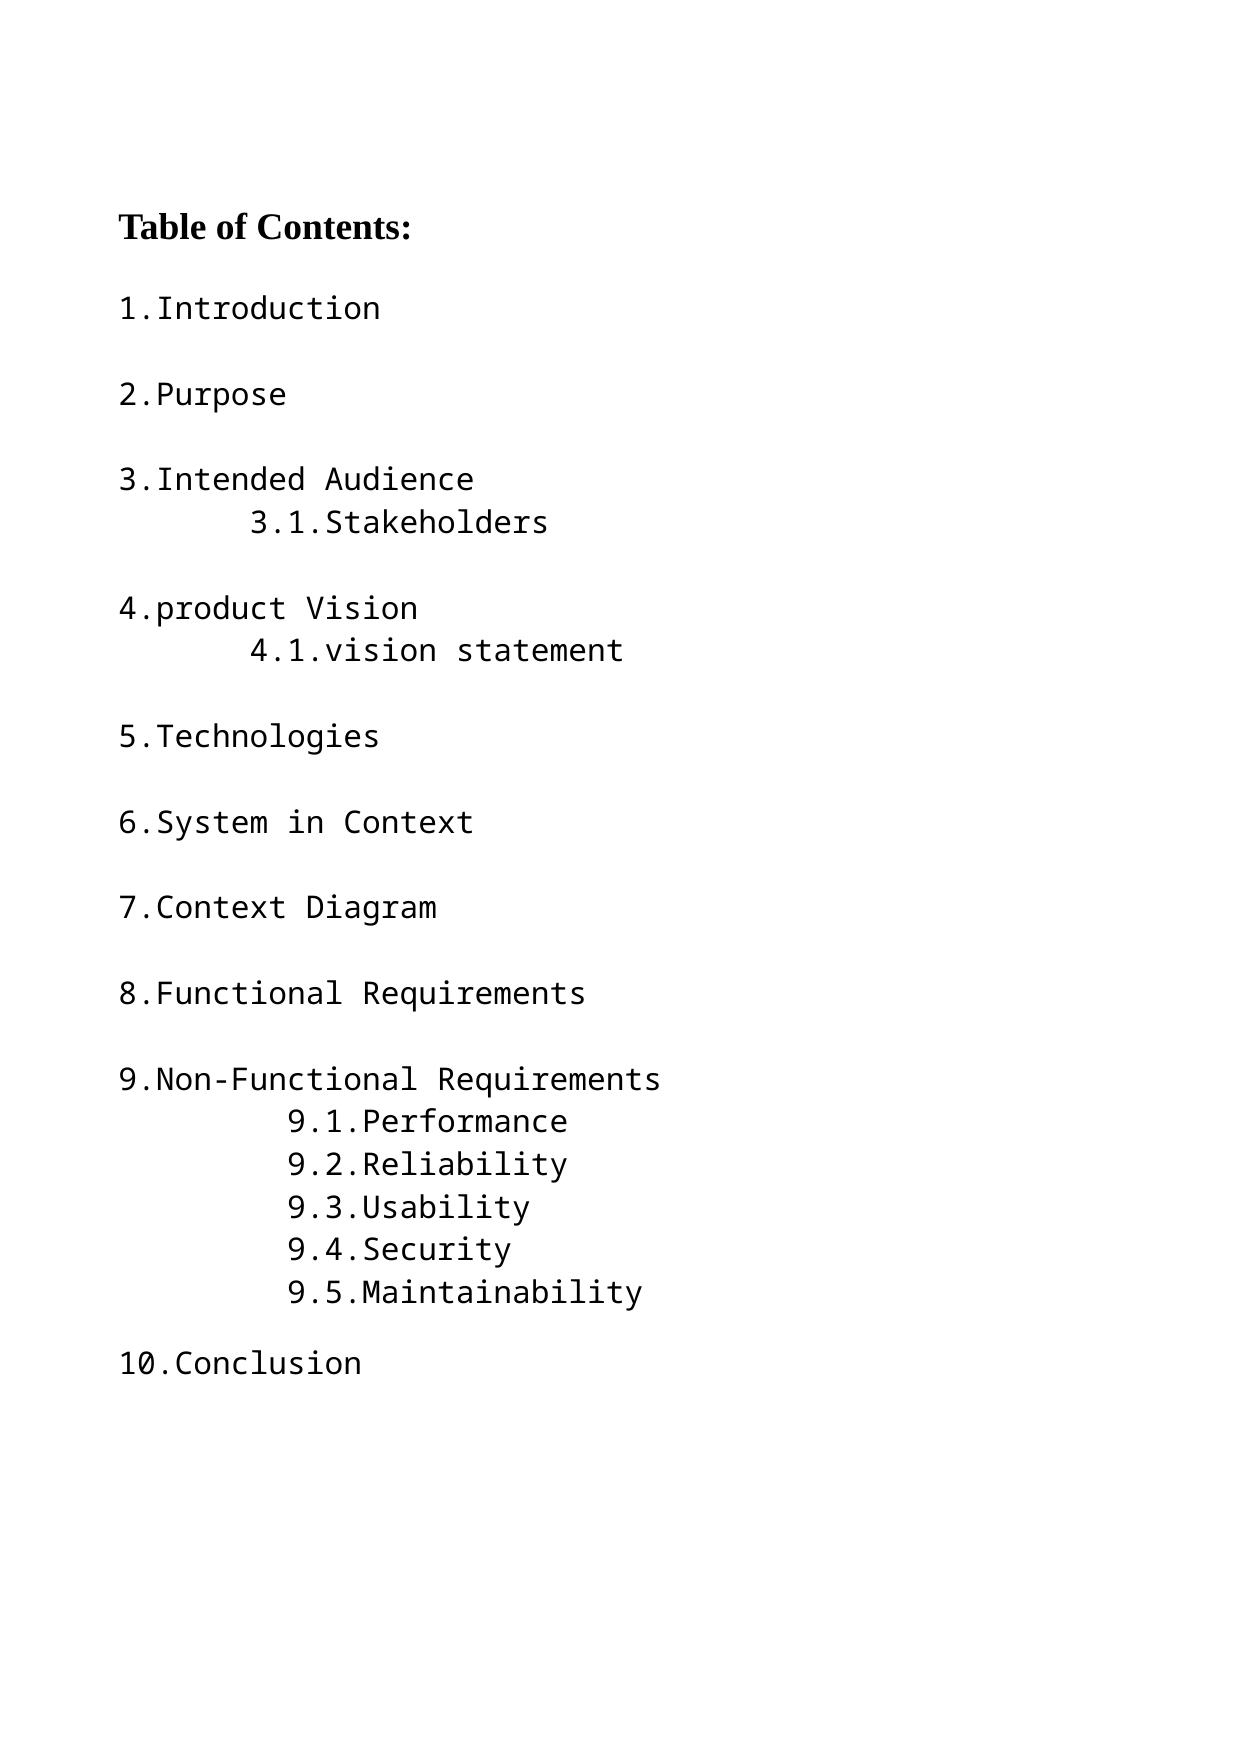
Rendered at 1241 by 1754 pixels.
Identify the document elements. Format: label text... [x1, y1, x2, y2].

text 7.Context Diagram [118, 885, 1122, 928]
text 10.Conclusion [118, 1341, 1122, 1384]
text 8.Functional Requirements [118, 971, 1122, 1014]
text 9.1.Performance [118, 1099, 1122, 1142]
text 6.System in Context [118, 800, 1122, 842]
text 9.Non-Functional Requirements [118, 1057, 1122, 1099]
text 9.2.Reliability [118, 1142, 1122, 1185]
text 9.5.Maintainability [118, 1270, 1122, 1312]
text 9.4.Security [118, 1227, 1122, 1270]
text Table of Contents: [118, 204, 1122, 247]
text 3.1.Stakeholders [118, 500, 1122, 542]
text 2.Purpose [118, 372, 1122, 414]
text 4.1.vision statement [118, 628, 1122, 671]
text 9.3.Usability [118, 1185, 1122, 1227]
text 5.Technologies [118, 714, 1122, 757]
text 1.Introduction [118, 286, 1122, 328]
text 4.product Vision [118, 586, 1122, 628]
text 3.Intended Audience [118, 457, 1122, 500]
